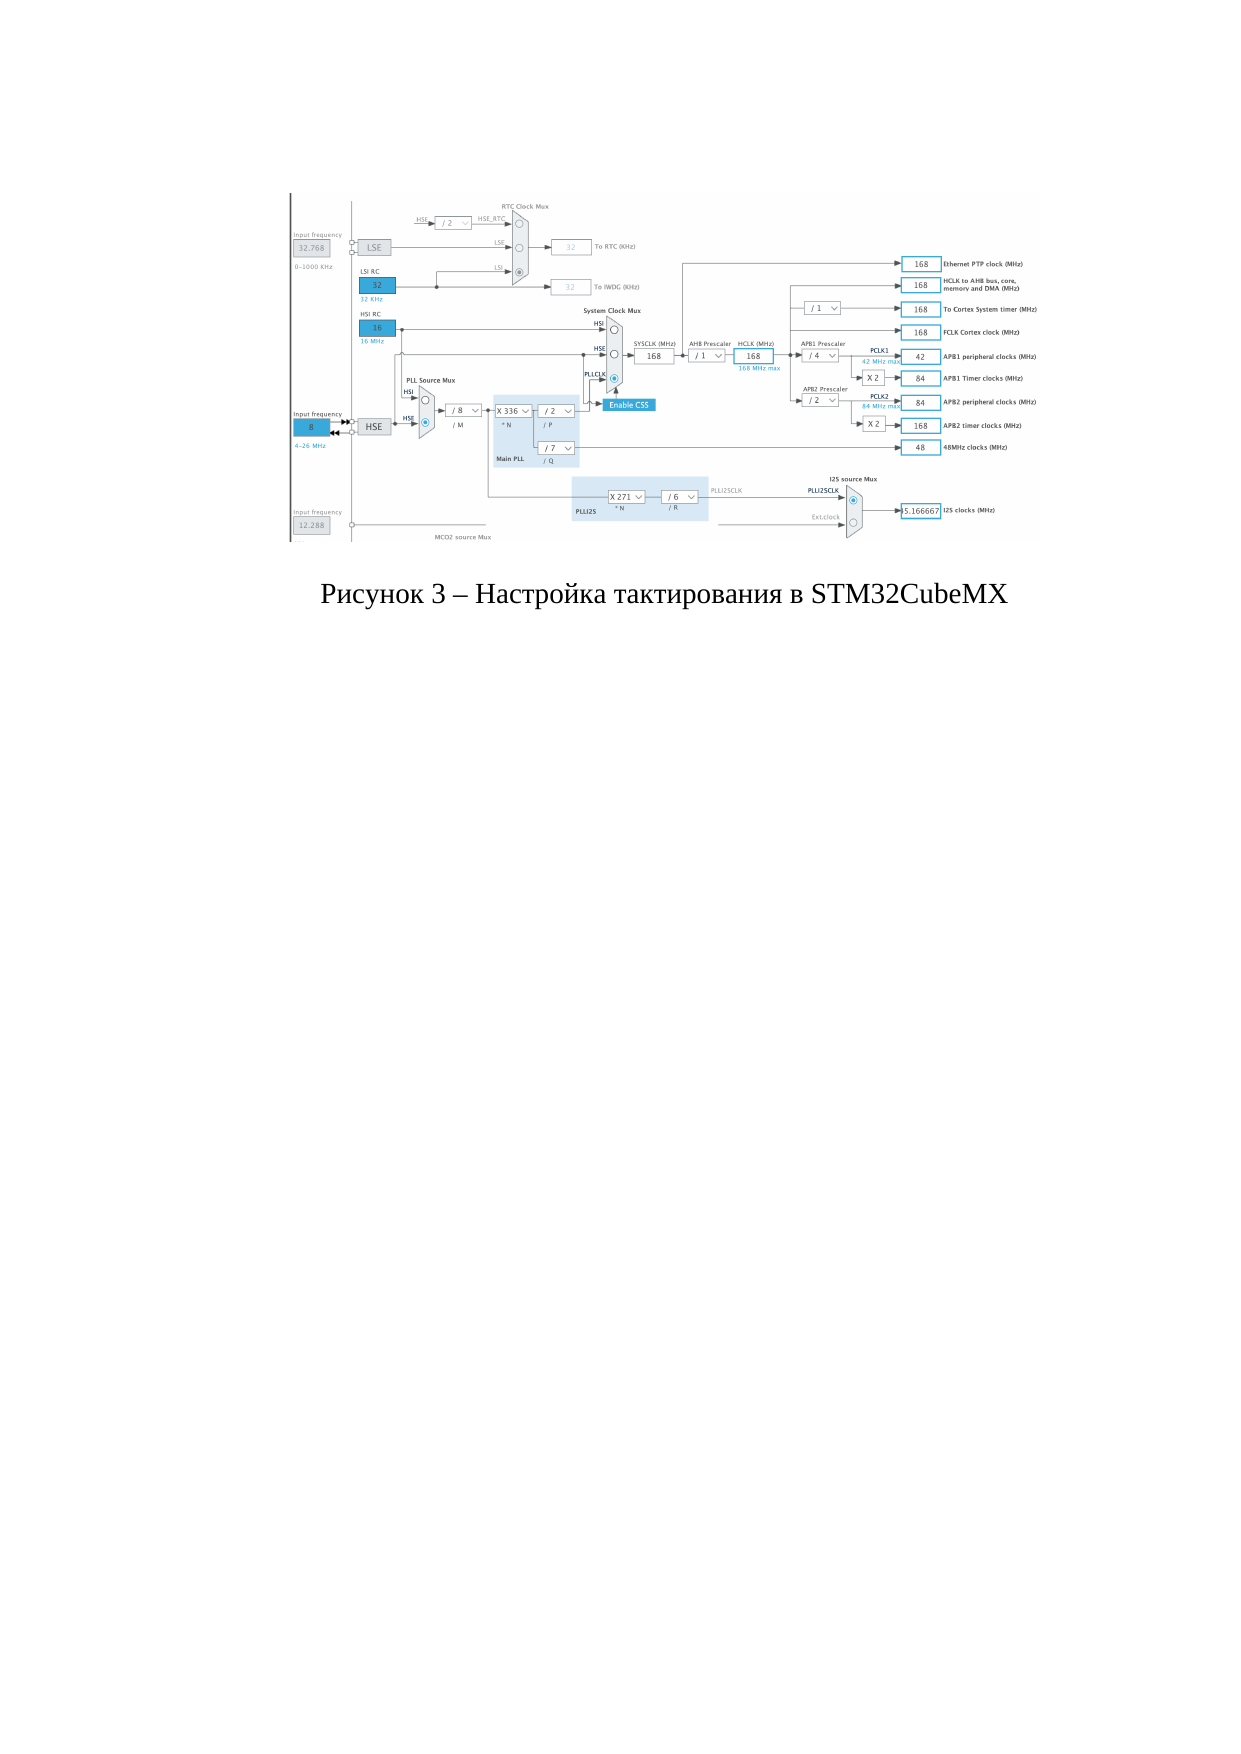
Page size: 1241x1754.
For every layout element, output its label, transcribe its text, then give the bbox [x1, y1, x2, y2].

picture [289, 193, 1040, 542]
text Рисунок 3 – Настройка тактирования в STM32CubeMX [177, 577, 1152, 610]
